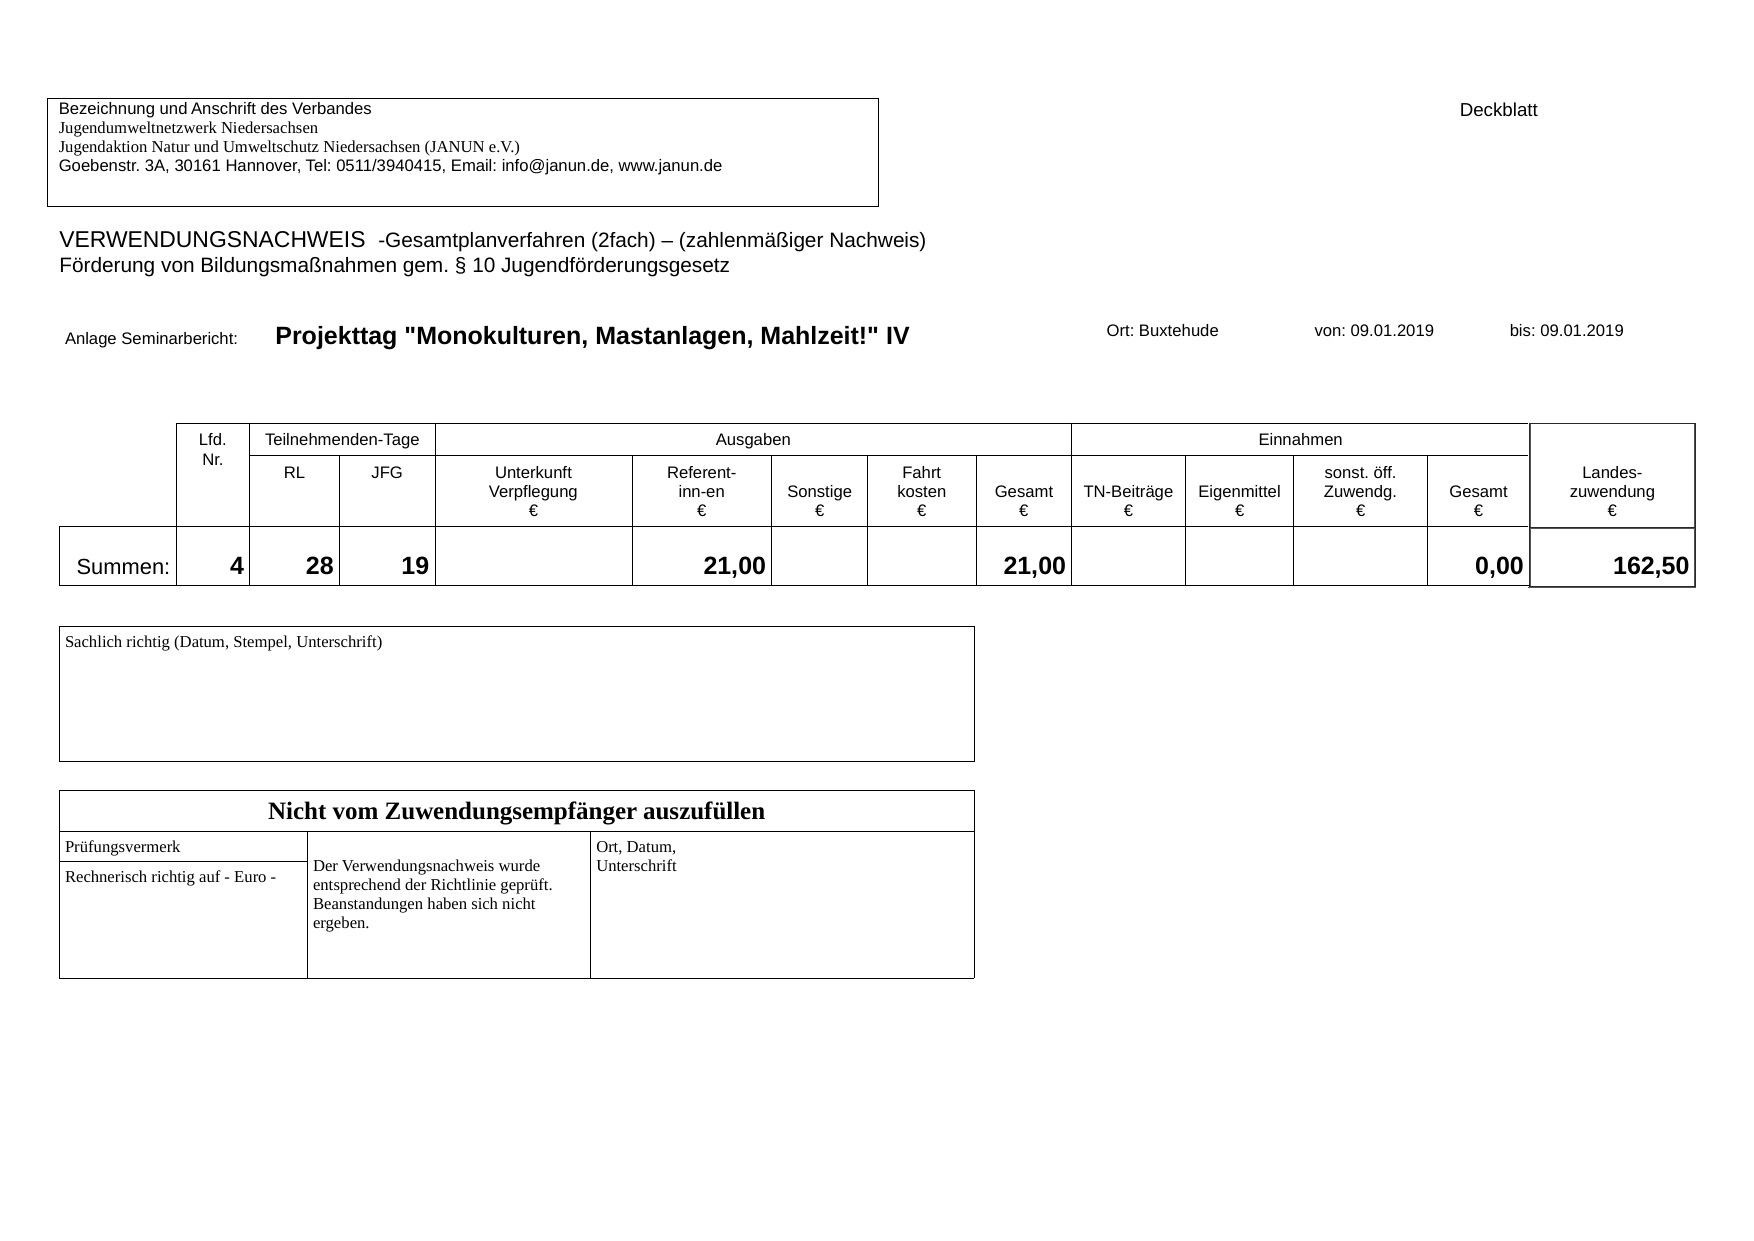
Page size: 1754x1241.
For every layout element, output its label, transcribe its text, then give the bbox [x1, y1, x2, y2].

table_header Einnahmen [1072, 424, 1528, 455]
table_header Anlage Seminarbericht: [59, 315, 269, 355]
table_cell Eigenmittel € [1186, 456, 1293, 526]
table_cell 0,00 [1428, 527, 1528, 585]
table_header Ort: Buxtehude [1101, 315, 1309, 355]
text Förderung von Bildungsmaßnahmen gem. § 10 Jugendförderungsgesetz [59, 253, 1695, 277]
table_cell TN-Beiträge € [1072, 456, 1185, 526]
table_cell Gesamt € [977, 456, 1071, 526]
table_cell Unterkunft Verpflegung € [436, 456, 632, 526]
table_cell 4 [177, 527, 249, 585]
table_cell [1186, 527, 1293, 585]
table_cell [772, 527, 867, 585]
table_cell 21,00 [633, 527, 771, 585]
table_cell Referent- inn-en € [633, 456, 771, 526]
table_cell Ort, Datum, Unterschrift [591, 832, 974, 978]
table_header Projekttag "Monokulturen, Mastanlagen, Mahlzeit!" IV [270, 315, 1101, 355]
table_header Landes- zuwendung € [1531, 425, 1694, 526]
table_header Lfd. Nr. [177, 424, 249, 526]
table_cell RL [250, 456, 339, 526]
table_cell 19 [340, 527, 435, 585]
table_cell [1294, 527, 1427, 585]
table_cell [436, 527, 632, 585]
table_header Teilnehmenden-Tage [250, 424, 435, 455]
table_header bis: 09.01.2019 [1504, 315, 1695, 355]
table_cell Der Verwendungsnachweis wurde entsprechend der Richtlinie geprüft. Beanstandungen haben sich nicht ergeben. [308, 832, 590, 978]
table_cell [868, 527, 976, 585]
table_cell JFG [340, 456, 435, 526]
table_cell sonst. öff. Zuwendg. € [1294, 456, 1427, 526]
table_cell Sonstige € [772, 456, 867, 526]
text VERWENDUNGSNACHWEIS -Gesamtplanverfahren (2fach) – (zahlenmäßiger Nachweis) [59, 226, 1695, 253]
table_cell Fahrt kosten € [868, 456, 976, 526]
table_header Deckblatt [1438, 98, 1711, 206]
table_header [879, 98, 1438, 206]
table_cell Rechnerisch richtig auf - Euro - [60, 862, 307, 978]
table_header von: 09.01.2019 [1309, 315, 1504, 355]
table_cell Prüfungsvermerk [60, 832, 307, 861]
table_header [59, 423, 176, 526]
table_header Sachlich richtig (Datum, Stempel, Unterschrift) [60, 627, 974, 761]
table_header Bezeichnung und Anschrift des Verbandes Jugendumweltnetzwerk Niedersachsen Jugendaktion Natur und Umweltschutz Niedersachsen (JANUN e.V.) Goebenstr. 3A, 30161 Hannover, Tel: 0511/3940415, Email: info@janun.de, www.janun.de [48, 99, 878, 206]
table_cell 28 [250, 527, 339, 585]
table_cell Summen: [60, 527, 176, 585]
table_cell 162,50 [1531, 529, 1694, 585]
table_cell Gesamt € [1428, 456, 1528, 526]
table_header Ausgaben [436, 424, 1071, 455]
table_cell [1072, 527, 1185, 585]
table_cell 21,00 [977, 527, 1071, 585]
table_header Nicht vom Zuwendungsempfänger auszufüllen [60, 791, 974, 831]
